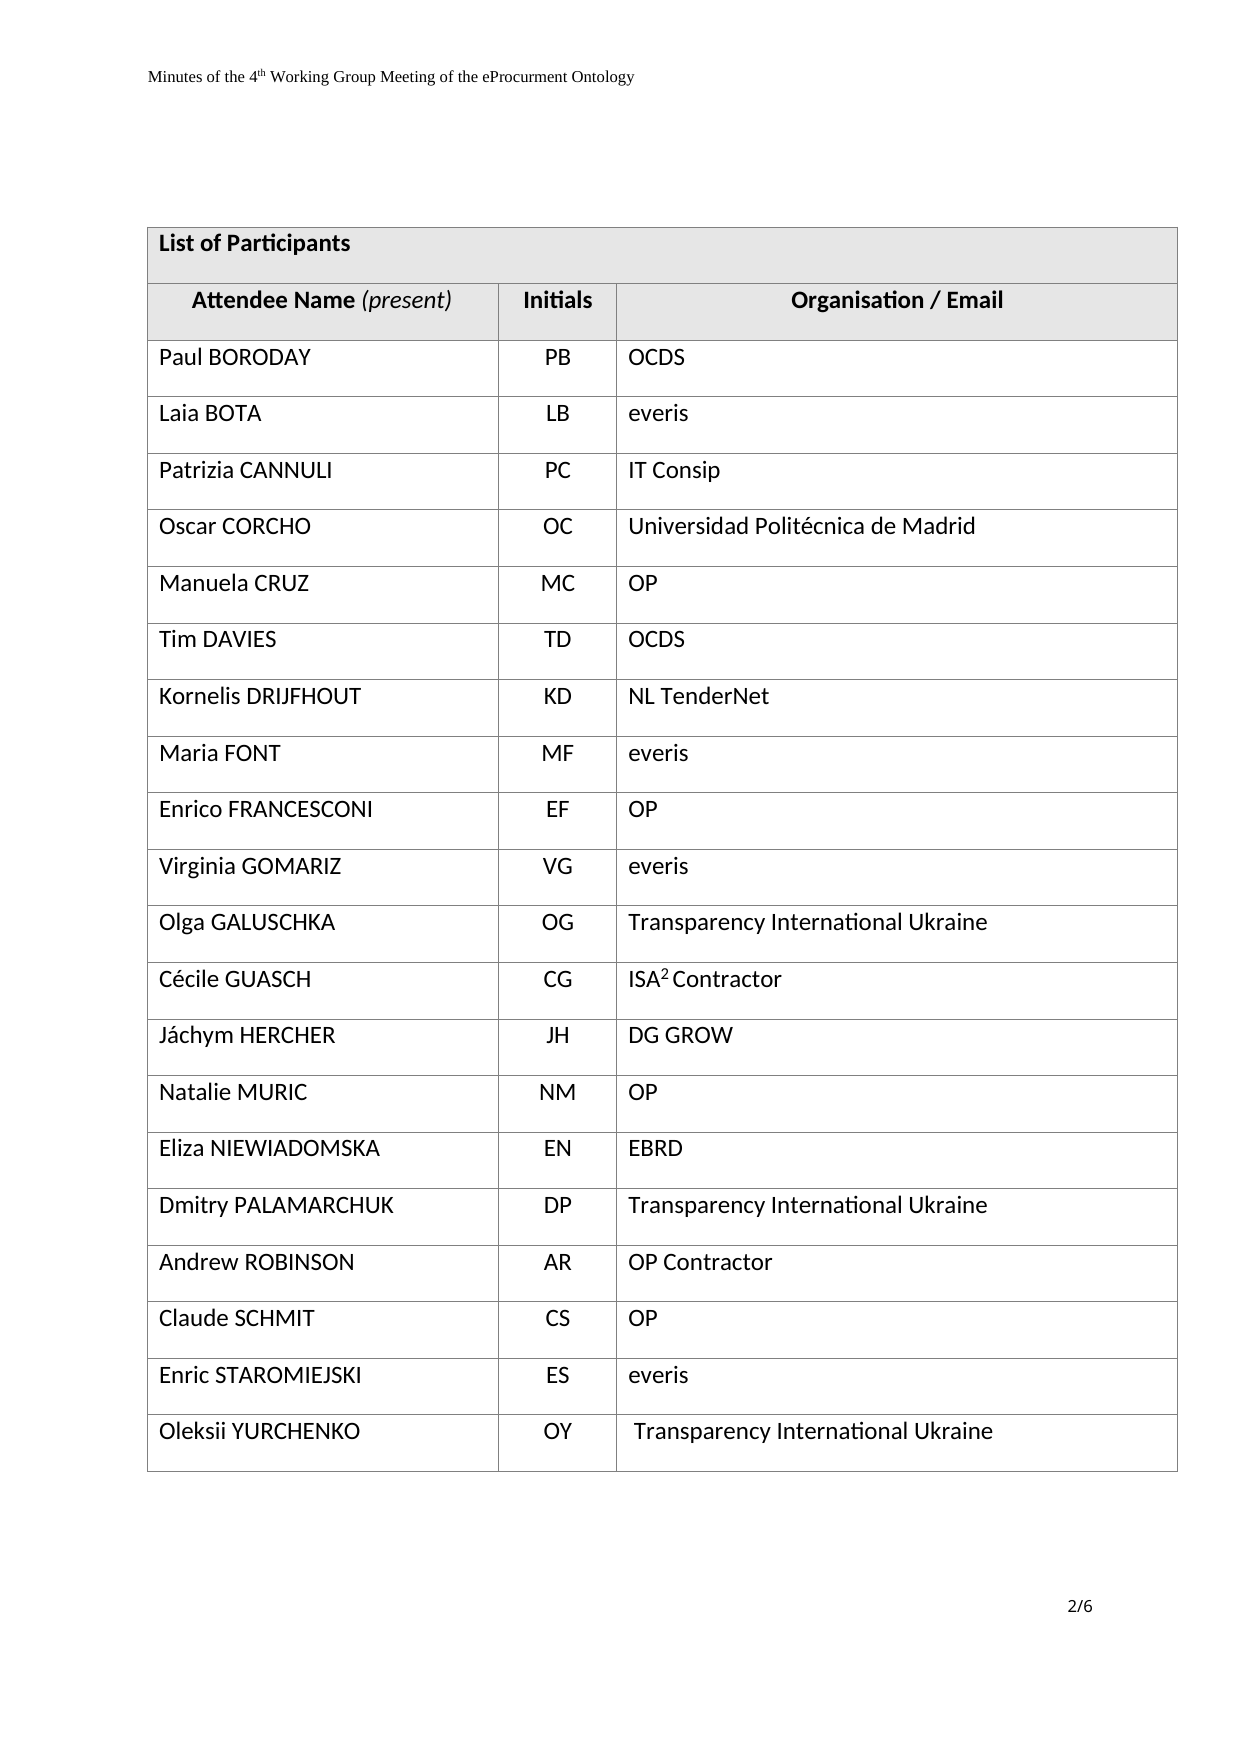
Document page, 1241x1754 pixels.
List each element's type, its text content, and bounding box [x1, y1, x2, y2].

table_cell Dmitry PALAMARCHUK [148, 1189, 498, 1245]
table_cell VG [499, 850, 616, 905]
table_cell Maria FONT [148, 737, 498, 792]
table_cell DP [499, 1189, 616, 1245]
table_cell ISA2 Contractor [617, 963, 1177, 1018]
table_cell Eliza NIEWIADOMSKA [148, 1133, 498, 1188]
table_cell Oleksii YURCHENKO [148, 1415, 498, 1471]
table_cell OG [499, 906, 616, 962]
table_cell Natalie MURIC [148, 1076, 498, 1132]
table_cell Patrizia CANNULI [148, 454, 498, 509]
table_cell ES [499, 1359, 616, 1414]
table_cell Manuela CRUZ [148, 567, 498, 622]
table_header List of Participants [148, 228, 1177, 283]
table_cell EBRD [617, 1133, 1177, 1188]
table_cell Andrew ROBINSON [148, 1246, 498, 1301]
table_cell NM [499, 1076, 616, 1132]
table_cell Enrico FRANCESCONI [148, 793, 498, 849]
table_cell Cécile GUASCH [148, 963, 498, 1018]
table_cell Claude SCHMIT [148, 1302, 498, 1358]
table_cell Paul BORODAY [148, 341, 498, 396]
table_cell Organisation / Email [617, 284, 1177, 340]
table_cell OCDS [617, 341, 1177, 396]
table_cell OP [617, 793, 1177, 849]
table_cell everis [617, 850, 1177, 905]
table_cell OP [617, 567, 1177, 622]
table_cell Transparency International Ukraine [617, 906, 1177, 962]
table_cell Enric STAROMIEJSKI [148, 1359, 498, 1414]
table_cell everis [617, 737, 1177, 792]
table_cell PC [499, 454, 616, 509]
table_cell NL TenderNet [617, 680, 1177, 736]
table_cell EN [499, 1133, 616, 1188]
table_cell PB [499, 341, 616, 396]
table_cell MC [499, 567, 616, 622]
table_cell Olga GALUSCHKA [148, 906, 498, 962]
table_cell OCDS [617, 624, 1177, 679]
table_cell CS [499, 1302, 616, 1358]
table_cell everis [617, 397, 1177, 453]
table_cell Attendee Name (present) [148, 284, 498, 340]
table_cell OC [499, 510, 616, 566]
table_cell everis [617, 1359, 1177, 1414]
table_cell Oscar CORCHO [148, 510, 498, 566]
table_cell LB [499, 397, 616, 453]
table_cell CG [499, 963, 616, 1018]
table_cell IT Consip [617, 454, 1177, 509]
table_cell Initials [499, 284, 616, 340]
table_cell OP [617, 1076, 1177, 1132]
table_cell JH [499, 1020, 616, 1075]
table_cell Universidad Politécnica de Madrid [617, 510, 1177, 566]
table_cell KD [499, 680, 616, 736]
table_cell Laia BOTA [148, 397, 498, 453]
table_cell TD [499, 624, 616, 679]
table_cell OP Contractor [617, 1246, 1177, 1301]
table_cell Virginia GOMARIZ [148, 850, 498, 905]
table_cell AR [499, 1246, 616, 1301]
table_cell OP [617, 1302, 1177, 1358]
table_cell Jáchym HERCHER [148, 1020, 498, 1075]
table_cell Transparency International Ukraine [617, 1415, 1177, 1471]
table_cell DG GROW [617, 1020, 1177, 1075]
table_cell Kornelis DRIJFHOUT [148, 680, 498, 736]
table_cell Tim DAVIES [148, 624, 498, 679]
table_cell EF [499, 793, 616, 849]
table_cell MF [499, 737, 616, 792]
table_cell Transparency International Ukraine [617, 1189, 1177, 1245]
table_cell OY [499, 1415, 616, 1471]
